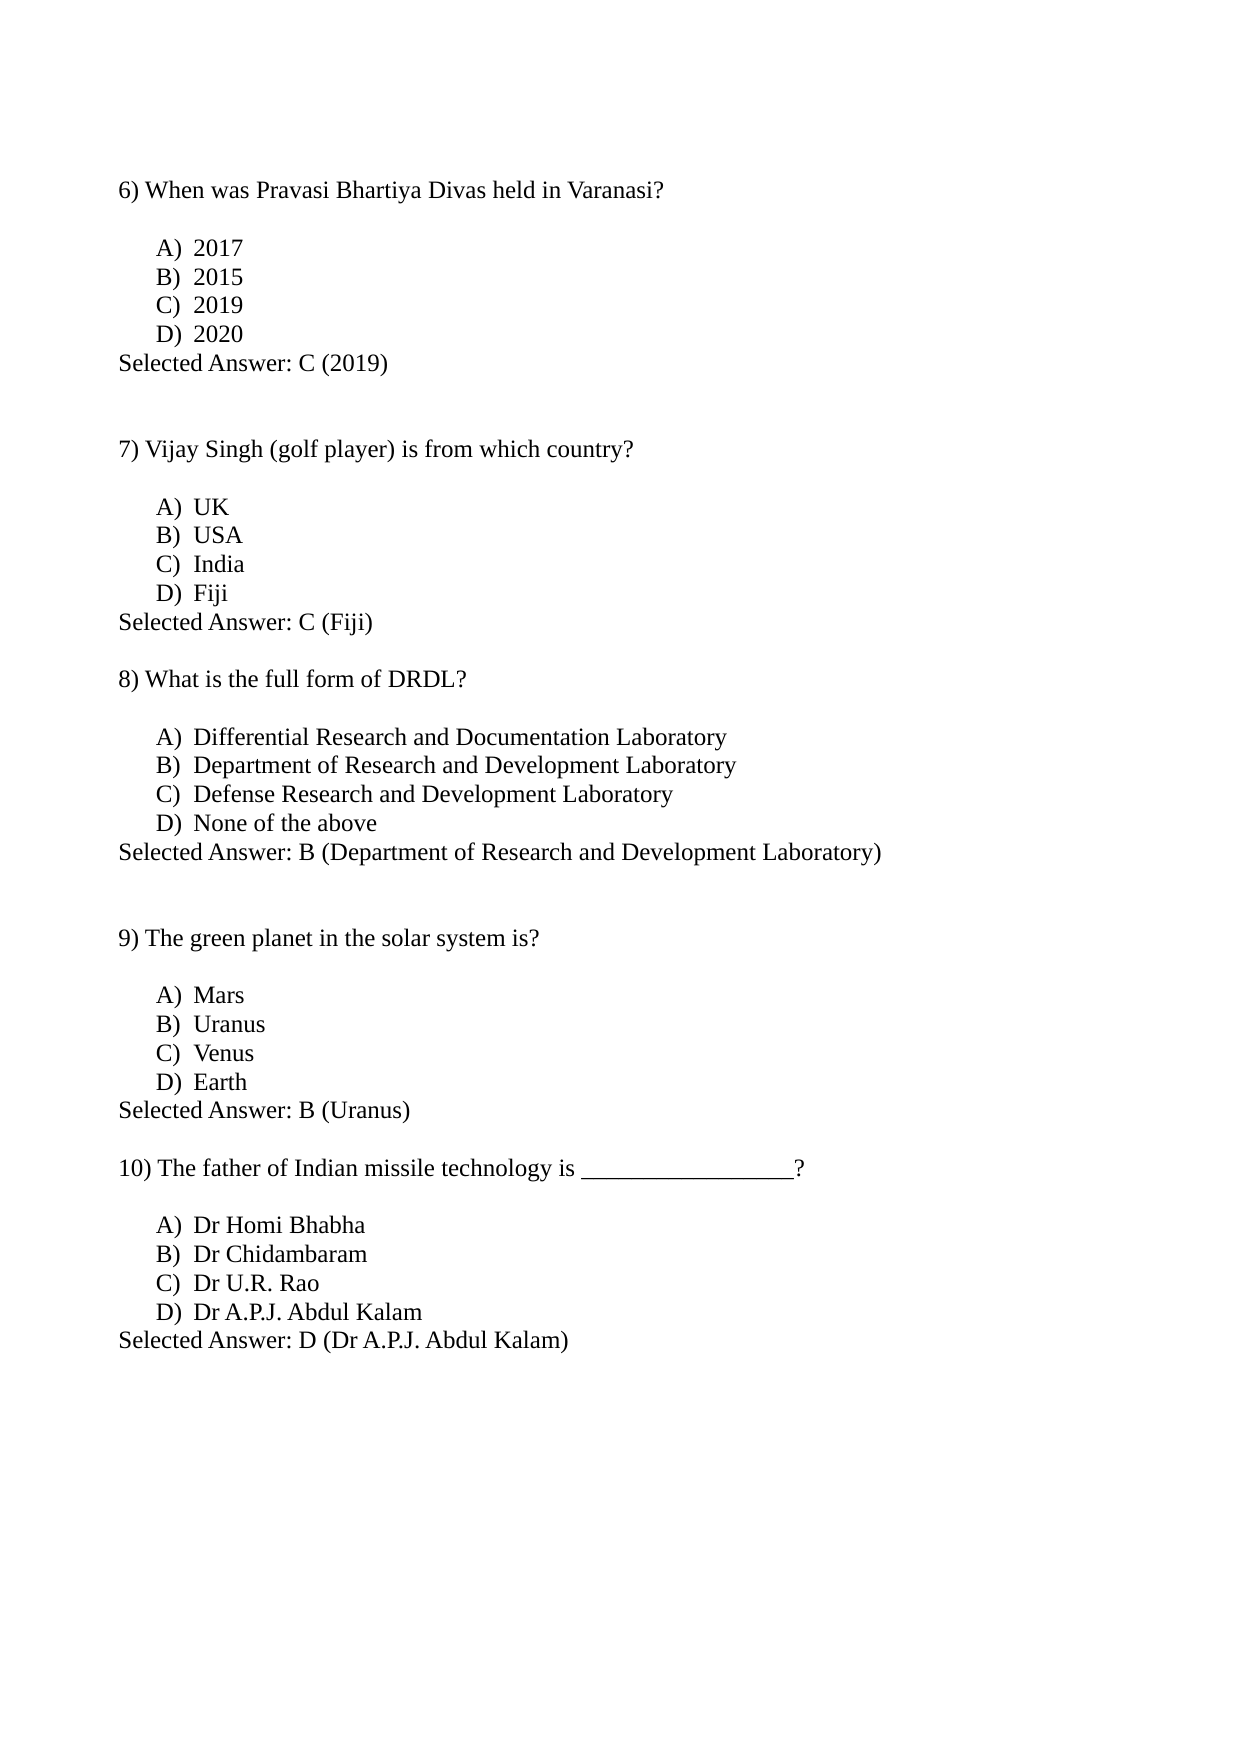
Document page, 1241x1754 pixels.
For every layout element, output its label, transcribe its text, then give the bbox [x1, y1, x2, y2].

list UK [156, 492, 1122, 521]
text 7) Vijay Singh (golf player) is from which country? [118, 434, 1122, 463]
list Department of Research and Development Laboratory [156, 751, 1122, 779]
text Selected Answer: C (2019) [118, 348, 1122, 377]
list Earth [156, 1067, 1122, 1096]
text 8) What is the full form of DRDL? [118, 664, 1122, 693]
text Selected Answer: B (Uranus) [118, 1096, 1122, 1124]
list Venus [156, 1038, 1122, 1067]
list USA [156, 521, 1122, 549]
list Dr Homi Bhabha [156, 1211, 1122, 1239]
list Defense Research and Development Laboratory [156, 779, 1122, 808]
text 9) The green planet in the solar system is? [118, 923, 1122, 952]
list Dr Chidambaram [156, 1239, 1122, 1268]
list None of the above [156, 808, 1122, 837]
text 10) The father of Indian missile technology is _________________? [118, 1153, 1122, 1182]
text Selected Answer: B (Department of Research and Development Laboratory) [118, 837, 1122, 866]
list Fiji [156, 578, 1122, 607]
list Differential Research and Documentation Laboratory [156, 722, 1122, 751]
list Dr U.R. Rao [156, 1268, 1122, 1297]
list 2019 [156, 291, 1122, 319]
list 2017 [156, 233, 1122, 262]
text 6) When was Pravasi Bhartiya Divas held in Varanasi? [118, 176, 1122, 204]
text Selected Answer: C (Fiji) [118, 607, 1122, 636]
list 2020 [156, 319, 1122, 348]
text Selected Answer: D (Dr A.P.J. Abdul Kalam) [118, 1326, 1122, 1354]
list Dr A.P.J. Abdul Kalam [156, 1297, 1122, 1326]
list Uranus [156, 1009, 1122, 1038]
list 2015 [156, 262, 1122, 291]
list India [156, 549, 1122, 578]
list Mars [156, 981, 1122, 1009]
